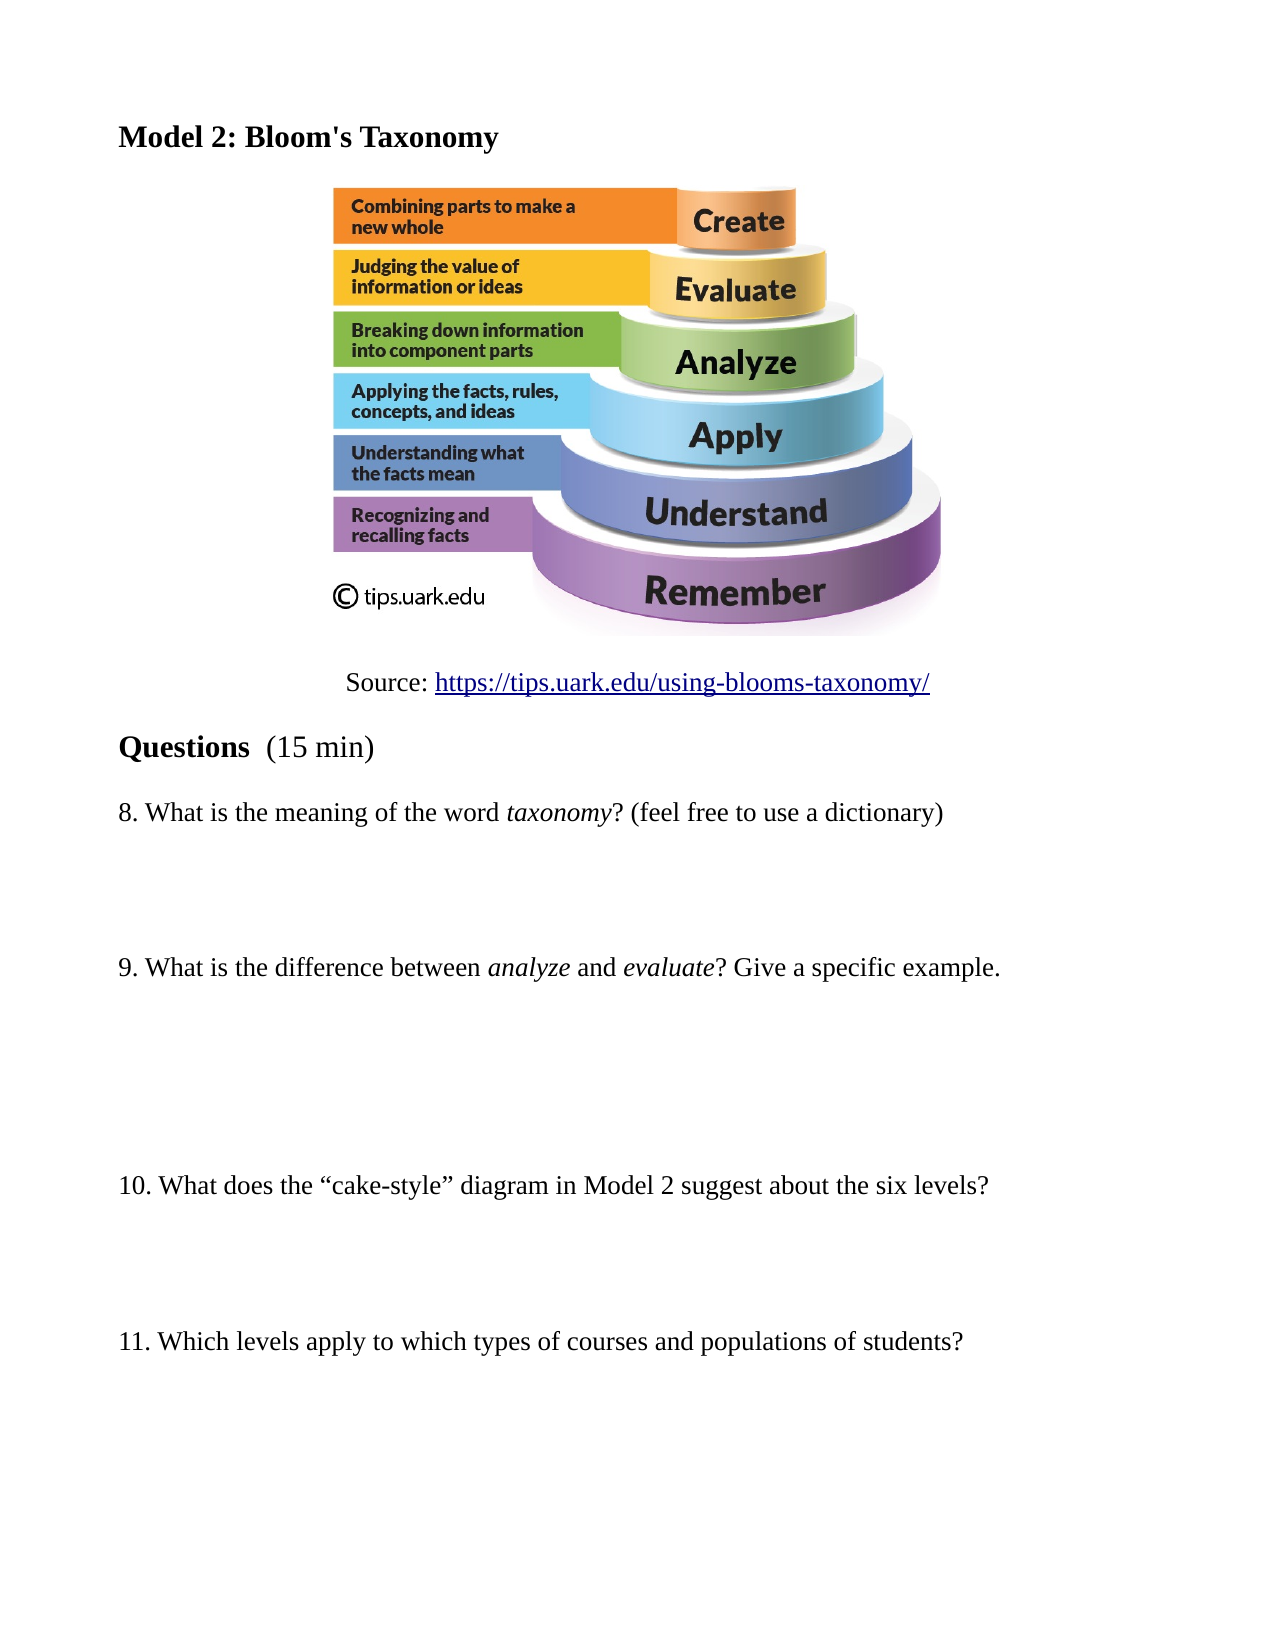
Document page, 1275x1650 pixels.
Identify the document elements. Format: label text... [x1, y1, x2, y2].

text Source: https://tips.uark.edu/using-blooms-taxonomy/ [118, 666, 1157, 697]
text 11. Which levels apply to which types of courses and populations of students? [118, 1325, 1157, 1356]
text Questions (15 min) [118, 729, 1157, 764]
text 9. What is the difference between analyze and evaluate? Give a specific example. [118, 951, 1157, 983]
text 10. What does the “cake-style” diagram in Model 2 suggest about the six levels? [118, 1169, 1157, 1201]
text Model 2: Bloom's Taxonomy [118, 118, 1157, 154]
picture [331, 185, 944, 636]
text 8. What is the meaning of the word taxonomy? (feel free to use a dictionary) [118, 796, 1157, 827]
